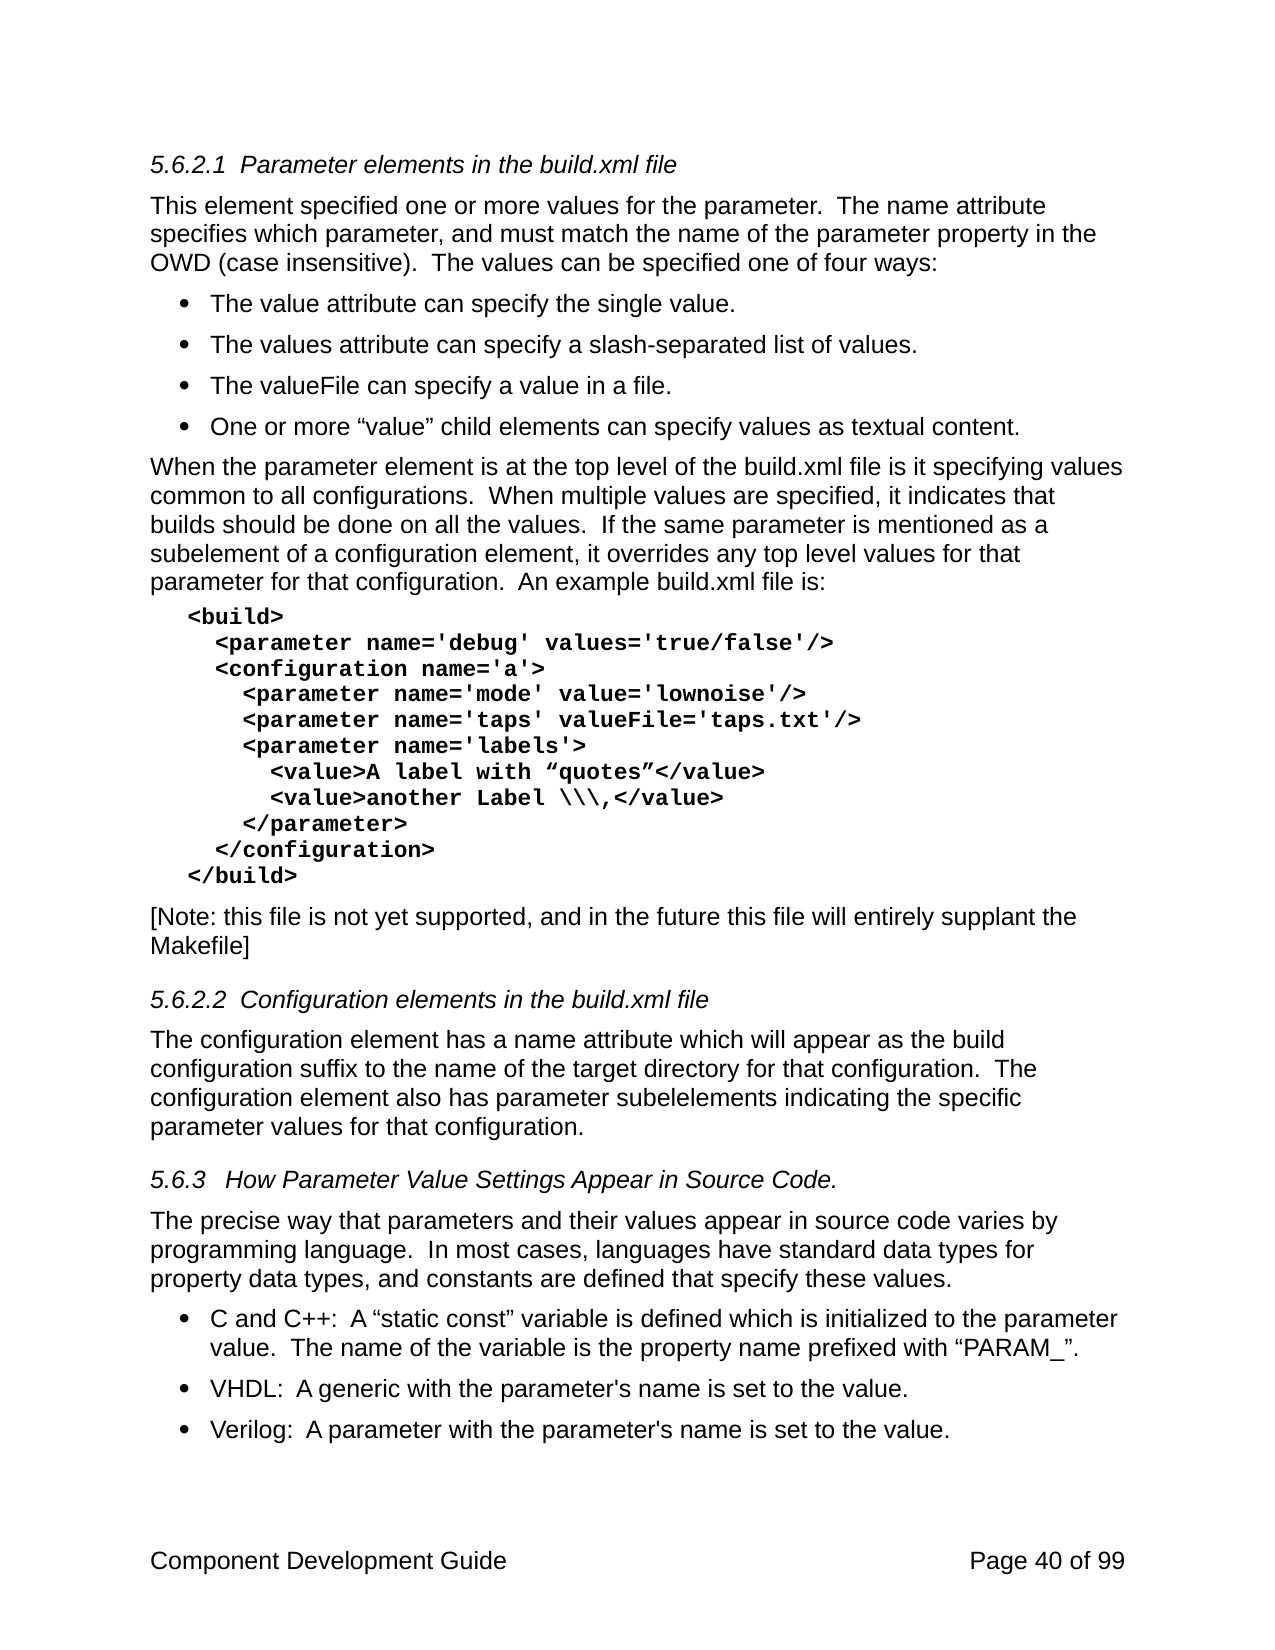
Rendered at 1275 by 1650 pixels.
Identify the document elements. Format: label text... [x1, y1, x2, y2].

list The value attribute can specify the single value. [180, 289, 1125, 318]
text <build> <parameter name='debug' values='true/false'/> <configuration name='a'> <parameter name='mode' value='lownoise'/> <parameter name='taps' valueFile='taps.txt'/> <parameter name='labels'> <value>A label with “quotes”</value> <value>another Label \\\,</value> </parameter> </configuration> </build> [187, 605, 1125, 890]
subtitle Parameter elements in the build.xml file [150, 150, 1125, 179]
list VHDL: A generic with the parameter's name is set to the value. [180, 1374, 1125, 1403]
list One or more “value” child elements can specify values as textual content. [180, 411, 1125, 440]
text The precise way that parameters and their values appear in source code varies by programming language. In most cases, languages have standard data types for property data types, and constants are defined that specify these values. [150, 1206, 1125, 1292]
text [Note: this file is not yet supported, and in the future this file will entirely supplant the Makefile] [150, 902, 1125, 960]
text This element specified one or more values for the parameter. The name attribute specifies which parameter, and must match the name of the parameter property in the OWD (case insensitive). The values can be specified one of four ways: [150, 191, 1125, 277]
list The values attribute can specify a slash-separated list of values. [180, 330, 1125, 359]
text When the parameter element is at the top level of the build.xml file is it specifying values common to all configurations. When multiple values are specified, it indicates that builds should be done on all the values. If the same parameter is mentioned as a subelement of a configuration element, it overrides any top level values for that parameter for that configuration. An example build.xml file is: [150, 452, 1125, 596]
list Verilog: A parameter with the parameter's name is set to the value. [180, 1415, 1125, 1444]
list The valueFile can specify a value in a file. [180, 371, 1125, 399]
subtitle Configuration elements in the build.xml file [150, 985, 1125, 1013]
text The configuration element has a name attribute which will appear as the build configuration suffix to the name of the target directory for that configuration. The configuration element also has parameter subelelements indicating the specific parameter values for that configuration. [150, 1026, 1125, 1141]
list C and C++: A “static const” variable is defined which is initialized to the parameter value. The name of the variable is the property name prefixed with “PARAM_”. [180, 1304, 1125, 1362]
subtitle How Parameter Value Settings Appear in Source Code. [150, 1166, 1125, 1194]
